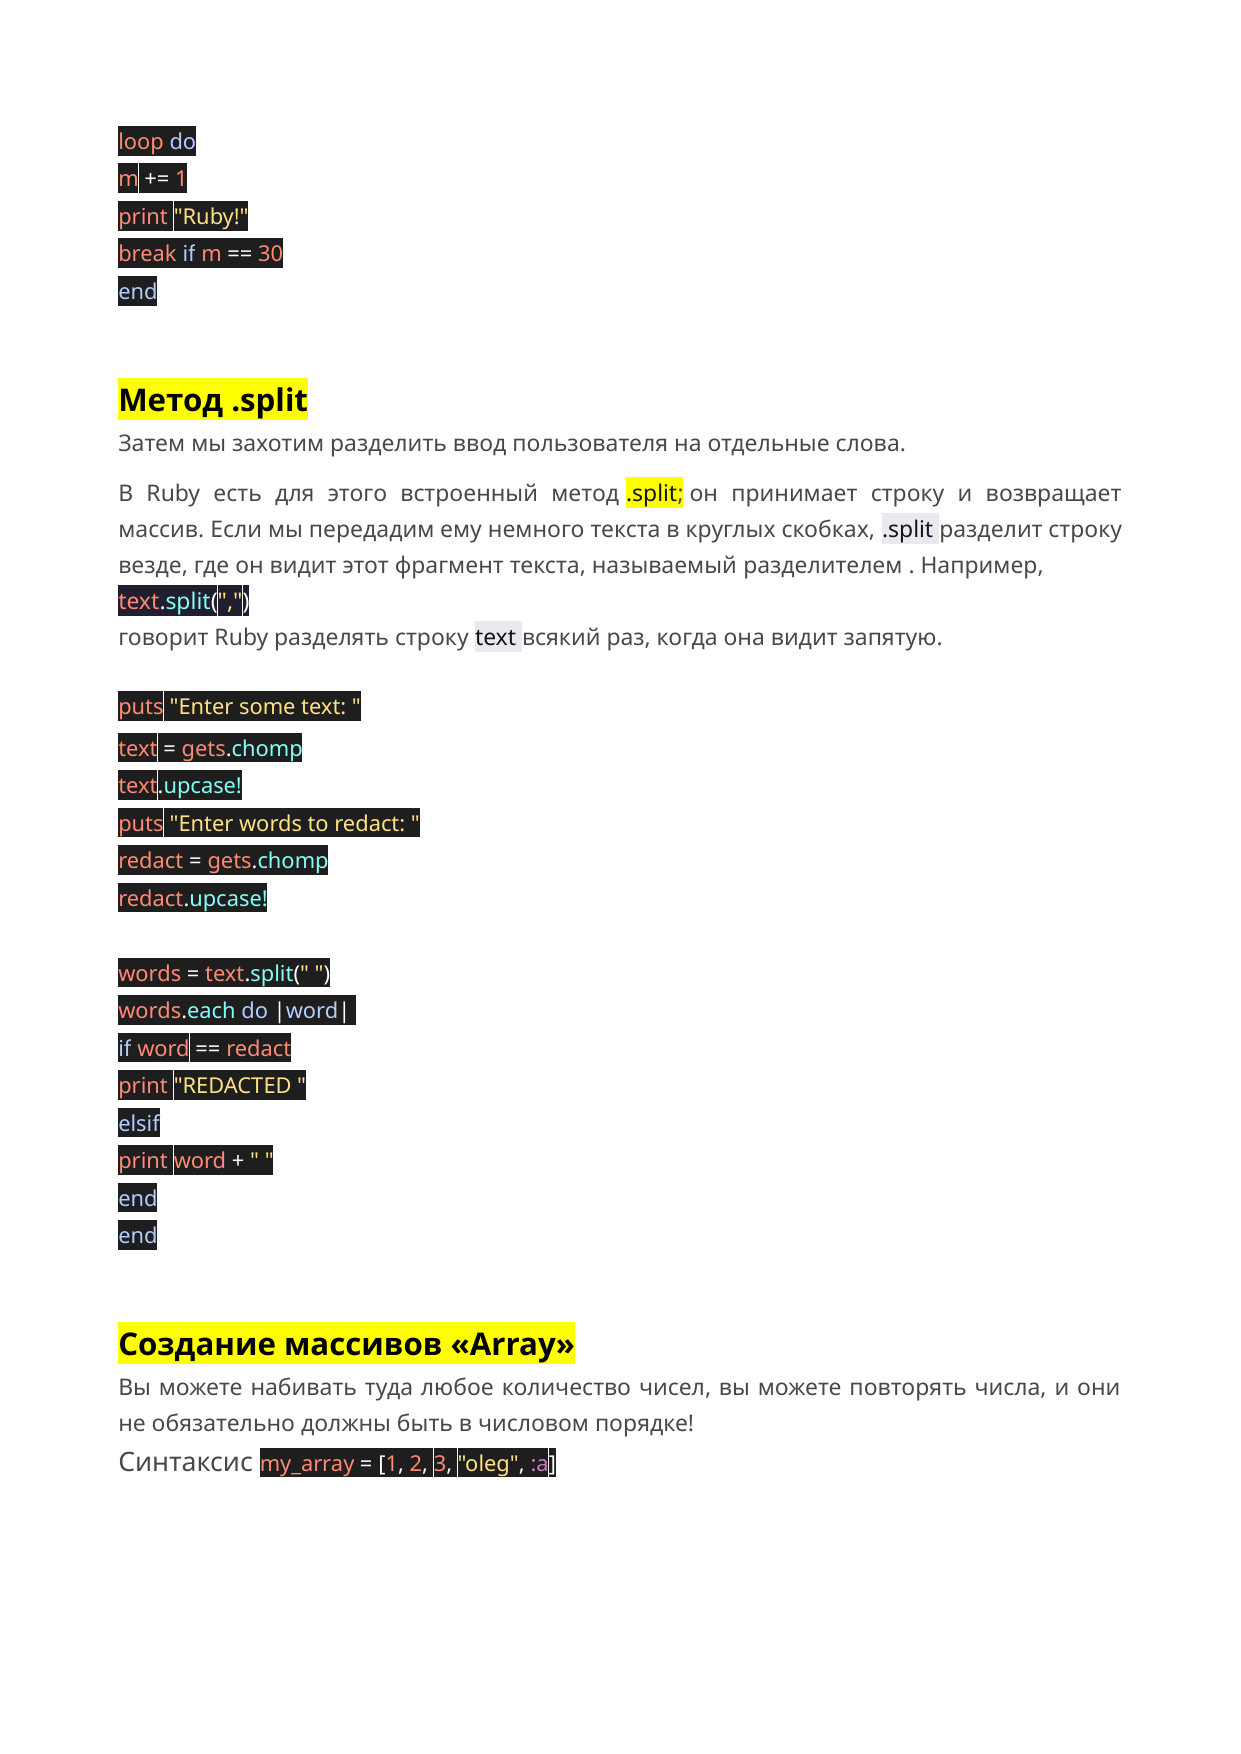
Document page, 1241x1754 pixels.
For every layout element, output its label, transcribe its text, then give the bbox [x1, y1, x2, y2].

text if word == redact [118, 1025, 1122, 1062]
text puts "Enter some text: " [118, 691, 1122, 721]
text redact.upcase! [118, 875, 1122, 912]
text Создание массивов «Array» [118, 1322, 1122, 1364]
text Затем мы захотим разделить ввод пользователя на отдельные слова. [118, 426, 1122, 458]
text break if m == 30 [118, 231, 1122, 268]
text loop do [118, 118, 1122, 156]
text Синтаксис my_array = [1, 2, 3, "oleg", :a] [118, 1443, 1122, 1479]
text redact = gets.chomp [118, 837, 1122, 875]
text puts "Enter words to redact: " [118, 800, 1122, 837]
text Метод .split [118, 377, 1122, 420]
text Вы можете набивать туда любое количество чисел, вы можете повторять числа, и они не обязательно должны быть в числовом порядке! [118, 1371, 1122, 1438]
text print word + " " [118, 1137, 1122, 1175]
text m += 1 [118, 156, 1122, 193]
text elsif [118, 1100, 1122, 1137]
text words.each do |word| [118, 987, 1122, 1025]
text print "Ruby!" [118, 193, 1122, 231]
text print "REDACTED " [118, 1062, 1122, 1100]
text end [118, 1175, 1122, 1212]
text end [118, 268, 1122, 306]
text end [118, 1212, 1122, 1250]
text говорит Ruby разделять строку text всякий раз, когда она видит запятую. [118, 621, 1122, 652]
text text.split(",") [118, 585, 1122, 616]
text words = text.split(" ") [118, 950, 1122, 987]
text В Ruby есть для этого встроенный метод .split; он принимает строку и возвращает массив. Если мы передадим ему немного текста в круглых скобках, .split разделит строку везде, где он видит этот фрагмент текста, называемый разделителем . Например, [118, 477, 1122, 580]
text text.upcase! [118, 762, 1122, 800]
text text = gets.chomp [118, 725, 1122, 762]
